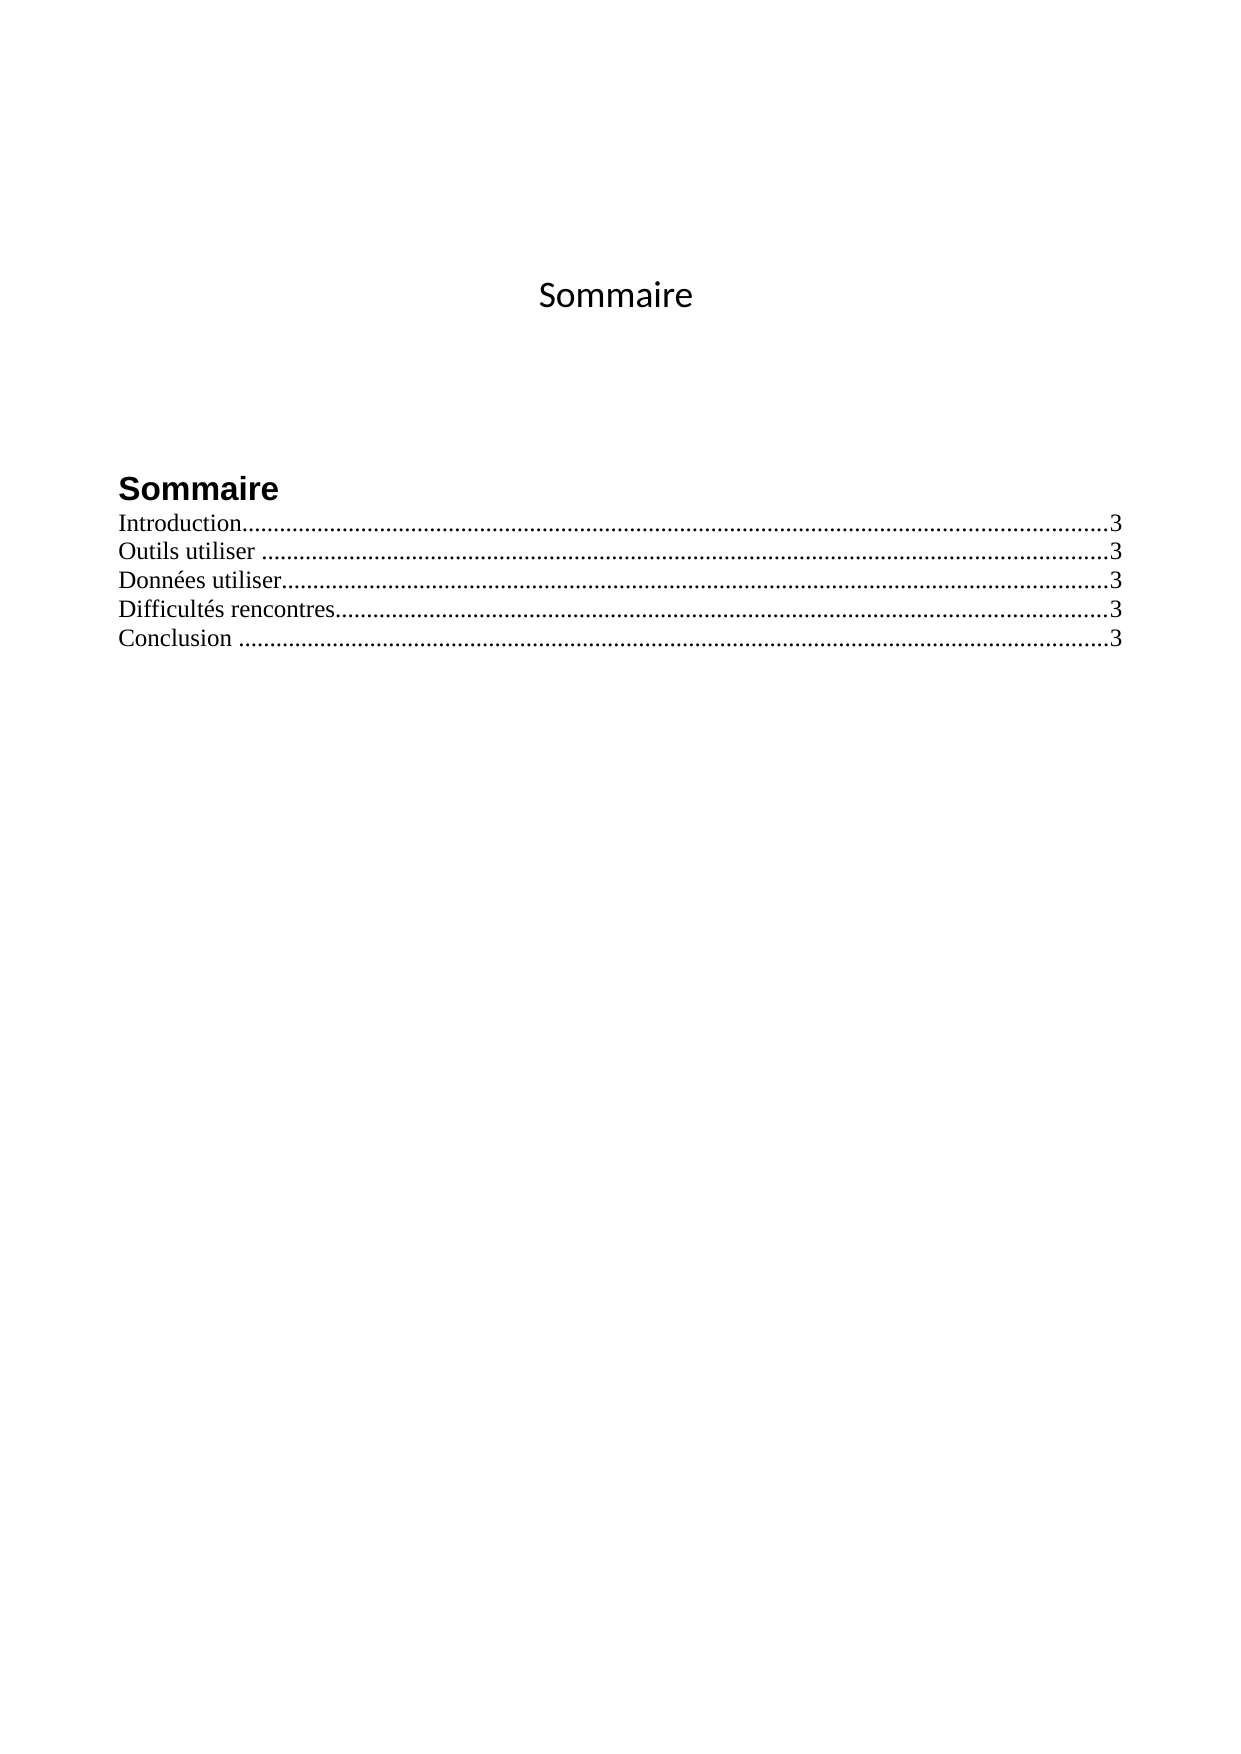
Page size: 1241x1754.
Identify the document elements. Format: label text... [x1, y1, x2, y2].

text Introduction 3 [118, 508, 1122, 536]
text Conclusion 3 [118, 623, 1122, 651]
text Difficultés rencontres 3 [118, 594, 1122, 623]
text Outils utiliser 3 [118, 536, 1122, 565]
text Sommaire [118, 271, 1122, 317]
text Données utiliser 3 [118, 565, 1122, 594]
subtitle Sommaire [118, 469, 1122, 508]
